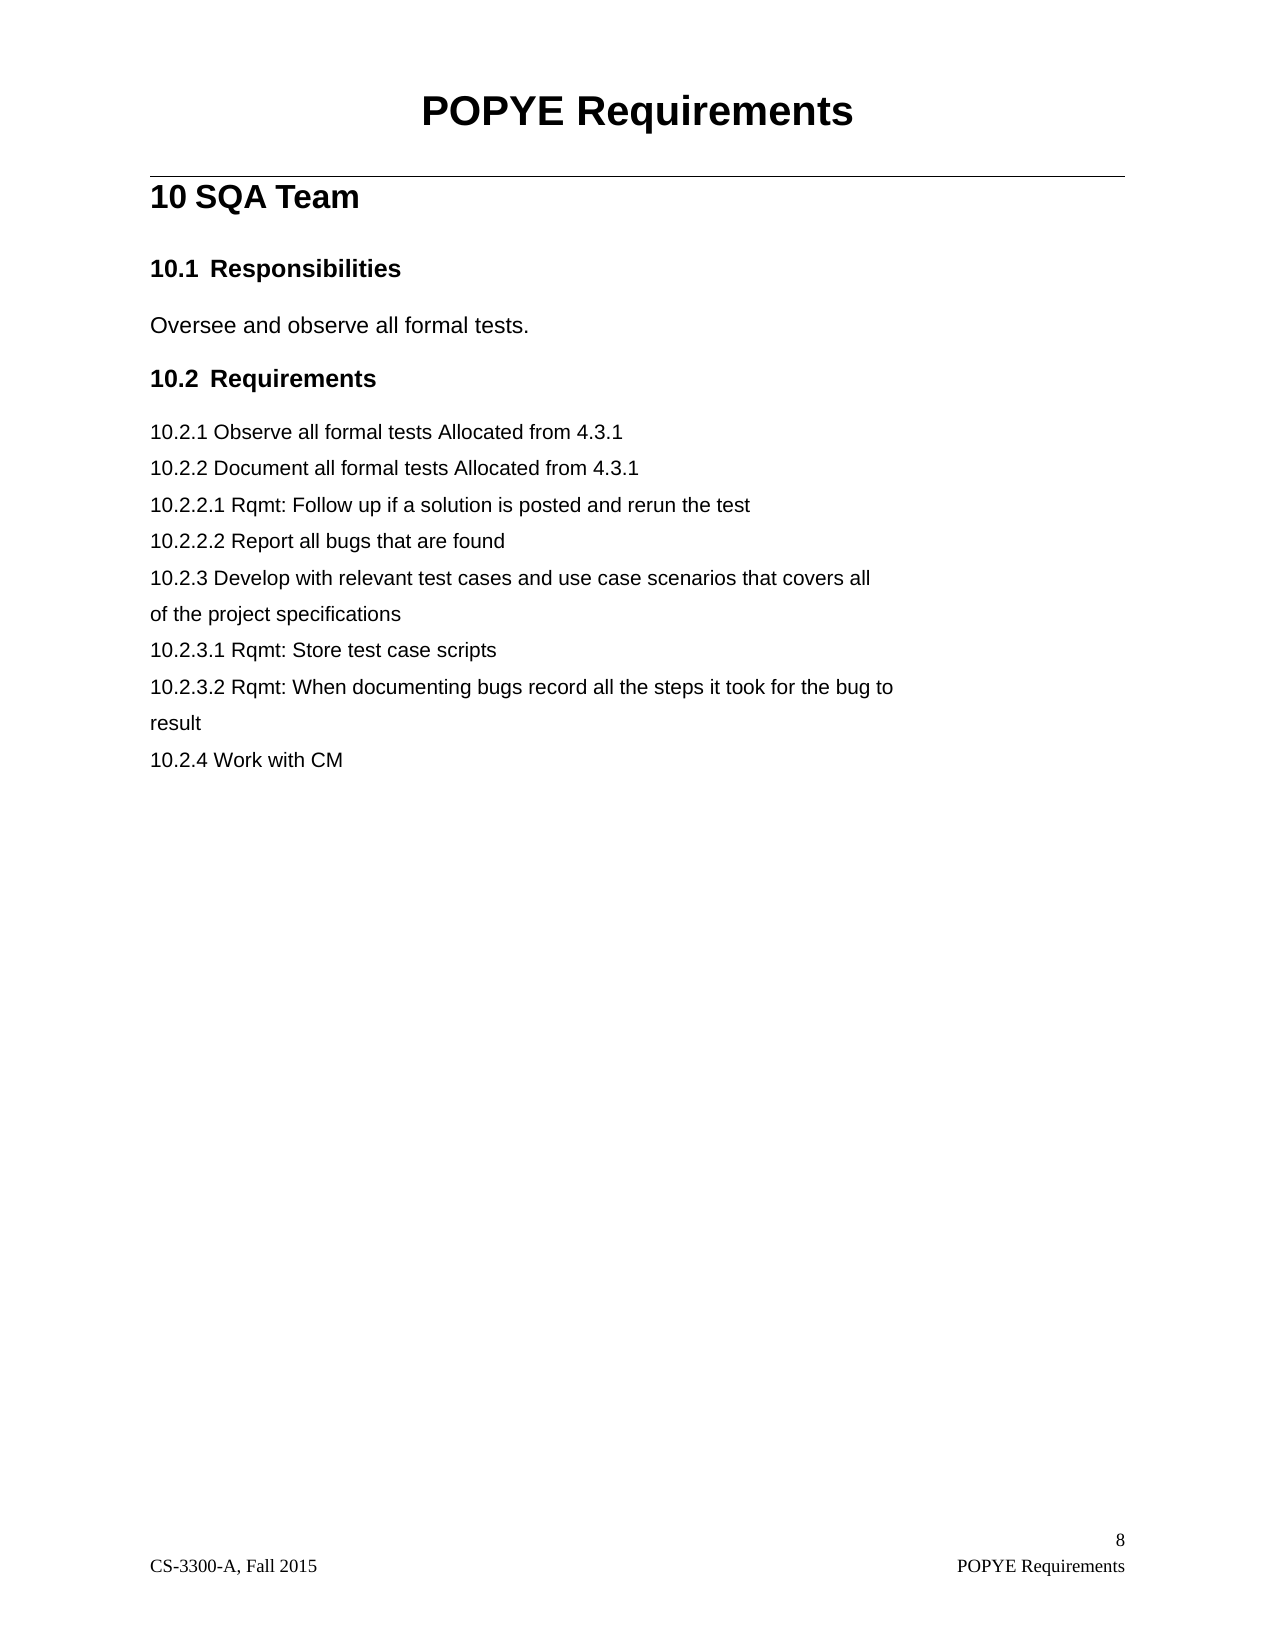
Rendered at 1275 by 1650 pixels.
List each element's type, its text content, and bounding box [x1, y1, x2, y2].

subtitle Oversee and observe all formal tests. [150, 312, 1125, 338]
text 10.2.2.2 Report all bugs that are found [150, 529, 1125, 553]
text of the project specifications [150, 602, 1125, 626]
text 10.2.3 Develop with relevant test cases and use case scenarios that covers all [150, 565, 1125, 589]
text 10.2.4 Work with CM [150, 748, 1125, 772]
text 10.2.3.1 Rqmt: Store test case scripts [150, 638, 1125, 662]
text 10.2.3.2 Rqmt: When documenting bugs record all the steps it took for the bug to [150, 675, 1125, 699]
subtitle Requirements [150, 364, 1125, 393]
text 10.2.2.1 Rqmt: Follow up if a solution is posted and rerun the test [150, 492, 1125, 516]
subtitle SQA Team [150, 177, 1125, 216]
subtitle Responsibilities [150, 254, 1125, 283]
text 10.2.1 Observe all formal tests Allocated from 4.3.1 [150, 419, 1125, 443]
text 10.2.2 Document all formal tests Allocated from 4.3.1 [150, 456, 1125, 480]
text result [150, 711, 1125, 735]
